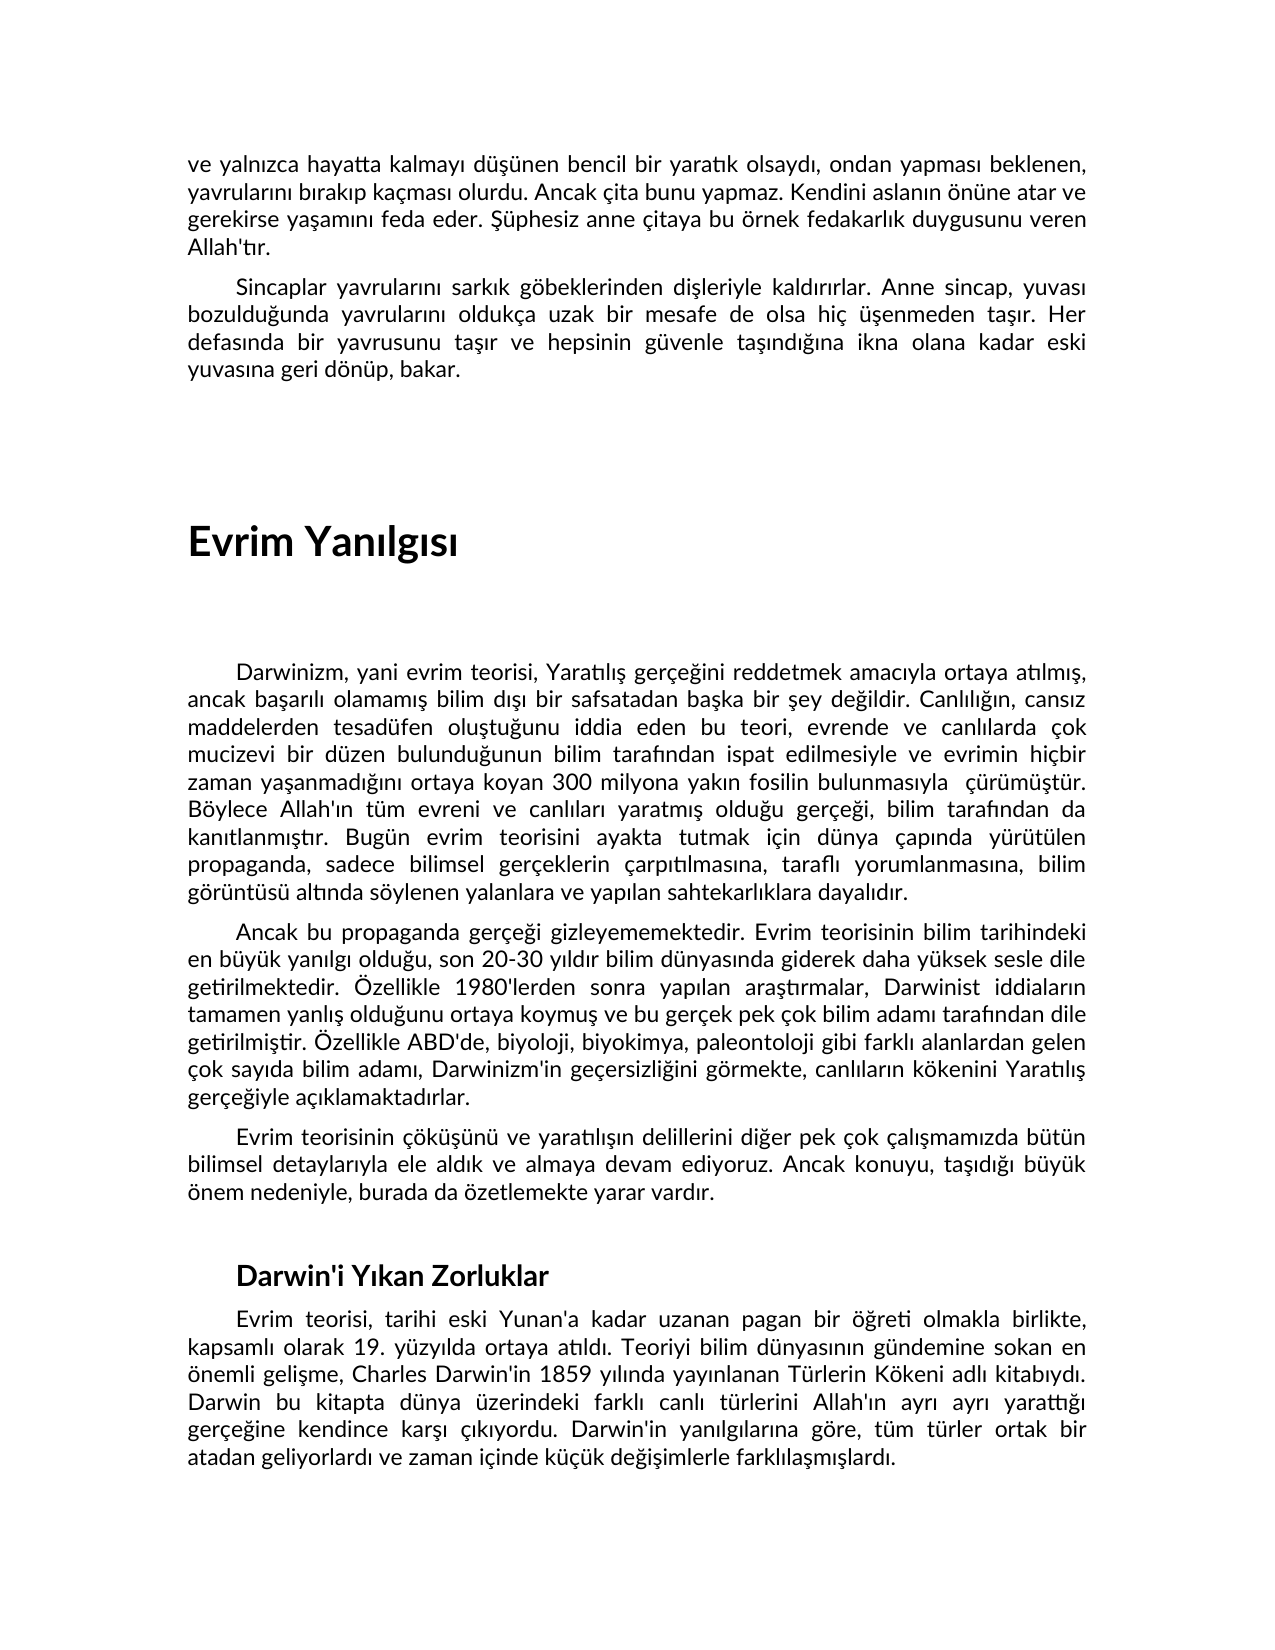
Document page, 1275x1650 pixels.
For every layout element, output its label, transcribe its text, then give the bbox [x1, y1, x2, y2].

text ve yalnızca hayatta kalmayı düşünen bencil bir yaratık olsaydı, ondan yapması beklenen, yavrularını bırakıp kaçması olurdu. Ancak çita bunu yapmaz. Kendini aslanın önüne atar ve gerekirse yaşamını feda eder. Şüphesiz anne çitaya bu örnek fedakarlık duygusunu veren Allah'tır. [187, 150, 1087, 260]
text Evrim teorisi, tarihi eski Yunan'a kadar uzanan pagan bir öğreti olmakla birlikte, kapsamlı olarak 19. yüzyılda ortaya atıldı. Teoriyi bilim dünyasının gündemine sokan en önemli gelişme, Charles Darwin'in 1859 yılında yayınlanan Türlerin Kökeni adlı kitabıydı. Darwin bu kitapta dünya üzerindeki farklı canlı türlerini Allah'ın ayrı ayrı yarattığı gerçeğine kendince karşı çıkıyordu. Darwin'in yanılgılarına göre, tüm türler ortak bir atadan geliyorlardı ve zaman içinde küçük değişimlerle farklılaşmışlardı. [187, 1305, 1087, 1470]
text Darwinizm, yani evrim teorisi, Yaratılış gerçeğini reddetmek amacıyla ortaya atılmış, ancak başarılı olamamış bilim dışı bir safsatadan başka bir şey değildir. Canlılığın, cansız maddelerden tesadüfen oluştuğunu iddia eden bu teori, evrende ve canlılarda çok mucizevi bir düzen bulunduğunun bilim tarafından ispat edilmesiyle ve evrimin hiçbir zaman yaşanmadığını ortaya koyan 300 milyona yakın fosilin bulunmasıyla çürümüştür. Böylece Allah'ın tüm evreni ve canlıları yaratmış olduğu gerçeği, bilim tarafından da kanıtlanmıştır. Bugün evrim teorisini ayakta tutmak için dünya çapında yürütülen propaganda, sadece bilimsel gerçeklerin çarpıtılmasına, taraflı yorumlanmasına, bilim görüntüsü altında söylenen yalanlara ve yapılan sahtekarlıklara dayalıdır. [187, 657, 1087, 905]
text Evrim Yanılgısı [187, 515, 1087, 565]
text Ancak bu propaganda gerçeği gizleyememektedir. Evrim teorisinin bilim tarihindeki en büyük yanılgı olduğu, son 20-30 yıldır bilim dünyasında giderek daha yüksek sesle dile getirilmektedir. Özellikle 1980'lerden sonra yapılan araştırmalar, Darwinist iddiaların tamamen yanlış olduğunu ortaya koymuş ve bu gerçek pek çok bilim adamı tarafından dile getirilmiştir. Özellikle ABD'de, biyoloji, biyokimya, paleontoloji gibi farklı alanlardan gelen çok sayıda bilim adamı, Darwinizm'in geçersizliğini görmekte, canlıların kökenini Yaratılış gerçeğiyle açıklamaktadırlar. [187, 917, 1087, 1110]
text Evrim teorisinin çöküşünü ve yaratılışın delillerini diğer pek çok çalışmamızda bütün bilimsel detaylarıyla ele aldık ve almaya devam ediyoruz. Ancak konuyu, taşıdığı büyük önem nedeniyle, burada da özetlemekte yarar vardır. [187, 1122, 1087, 1205]
text Darwin'i Yıkan Zorluklar [187, 1257, 1087, 1292]
text Sincaplar yavrularını sarkık göbeklerinden dişleriyle kaldırırlar. Anne sincap, yuvası bozulduğunda yavrularını oldukça uzak bir mesafe de olsa hiç üşenmeden taşır. Her defasında bir yavrusunu taşır ve hepsinin güvenle taşındığına ikna olana kadar eski yuvasına geri dönüp, bakar. [187, 272, 1087, 382]
